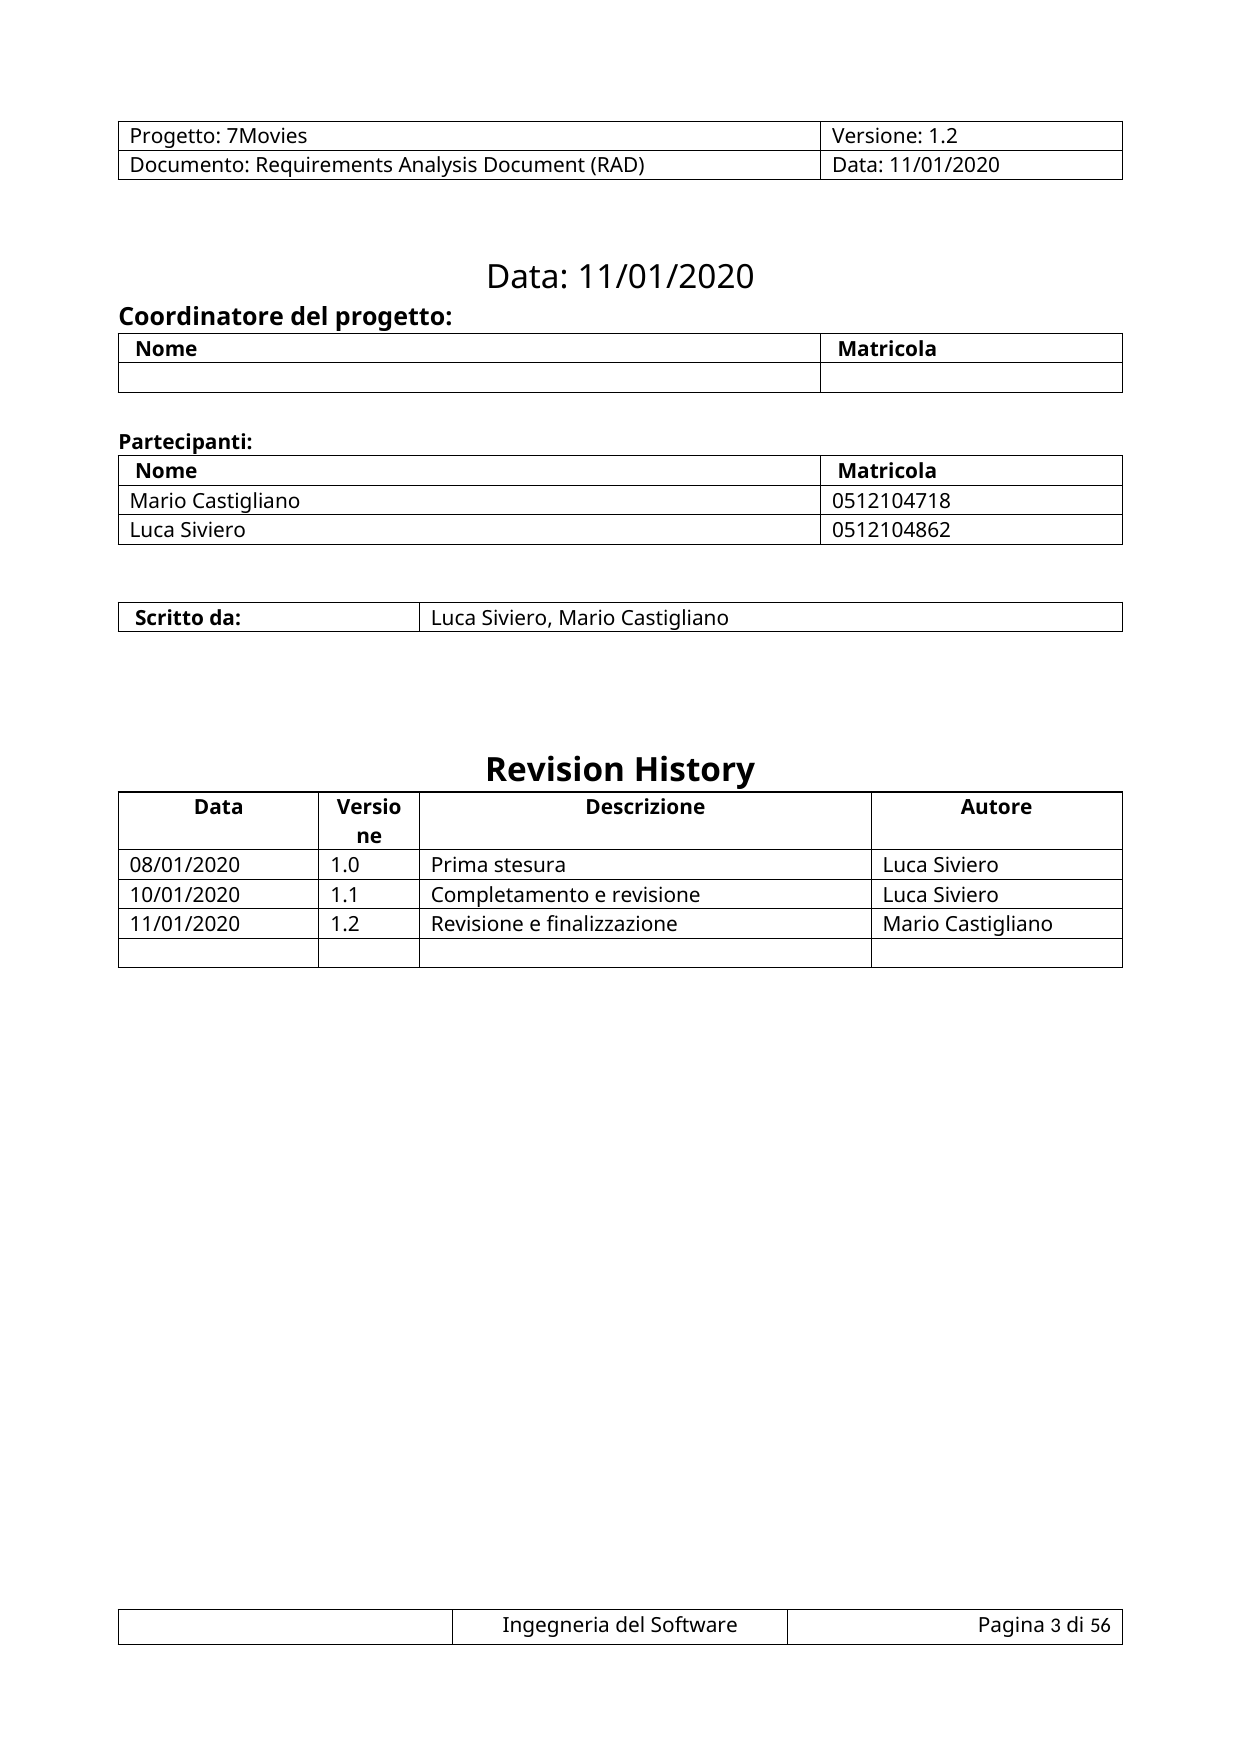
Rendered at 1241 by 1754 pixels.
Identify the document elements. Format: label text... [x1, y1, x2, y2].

table_cell [821, 363, 1122, 392]
table_cell 10/01/2020 [119, 880, 318, 908]
table_header Luca Siviero, Mario Castigliano [420, 603, 1122, 631]
table_cell 1.0 [319, 850, 419, 879]
table_cell 1.1 [319, 880, 419, 908]
table_cell Mario Castigliano [872, 909, 1122, 938]
table_cell Luca Siviero [872, 880, 1122, 908]
table_cell Luca Siviero [119, 515, 820, 544]
table_header Versione [319, 793, 419, 849]
table_cell [872, 939, 1122, 967]
table_cell Luca Siviero [872, 850, 1122, 879]
table_header Nome [119, 456, 820, 485]
table_cell 08/01/2020 [119, 850, 318, 879]
table_cell Completamento e revisione [420, 880, 871, 908]
table_header Scritto da: [119, 603, 419, 631]
text Revision History [118, 746, 1122, 791]
table_cell [119, 363, 820, 392]
table_cell [420, 939, 871, 967]
table_cell Prima stesura [420, 850, 871, 879]
table_header Descrizione [420, 793, 871, 849]
text Partecipanti: [118, 427, 1122, 455]
table_header Nome [119, 334, 820, 362]
table_cell Revisione e finalizzazione [420, 909, 871, 938]
text Coordinatore del progetto: [118, 299, 1122, 333]
table_cell 0512104862 [821, 515, 1122, 544]
text Data: 11/01/2020 [118, 253, 1122, 299]
table_header Autore [872, 793, 1122, 849]
table_header Matricola [821, 456, 1122, 485]
table_cell 0512104718 [821, 486, 1122, 514]
table_cell [319, 939, 419, 967]
table_cell Mario Castigliano [119, 486, 820, 514]
table_header Matricola [821, 334, 1122, 362]
table_cell 1.2 [319, 909, 419, 938]
table_cell [119, 939, 318, 967]
table_header Data [119, 793, 318, 849]
table_cell 11/01/2020 [119, 909, 318, 938]
